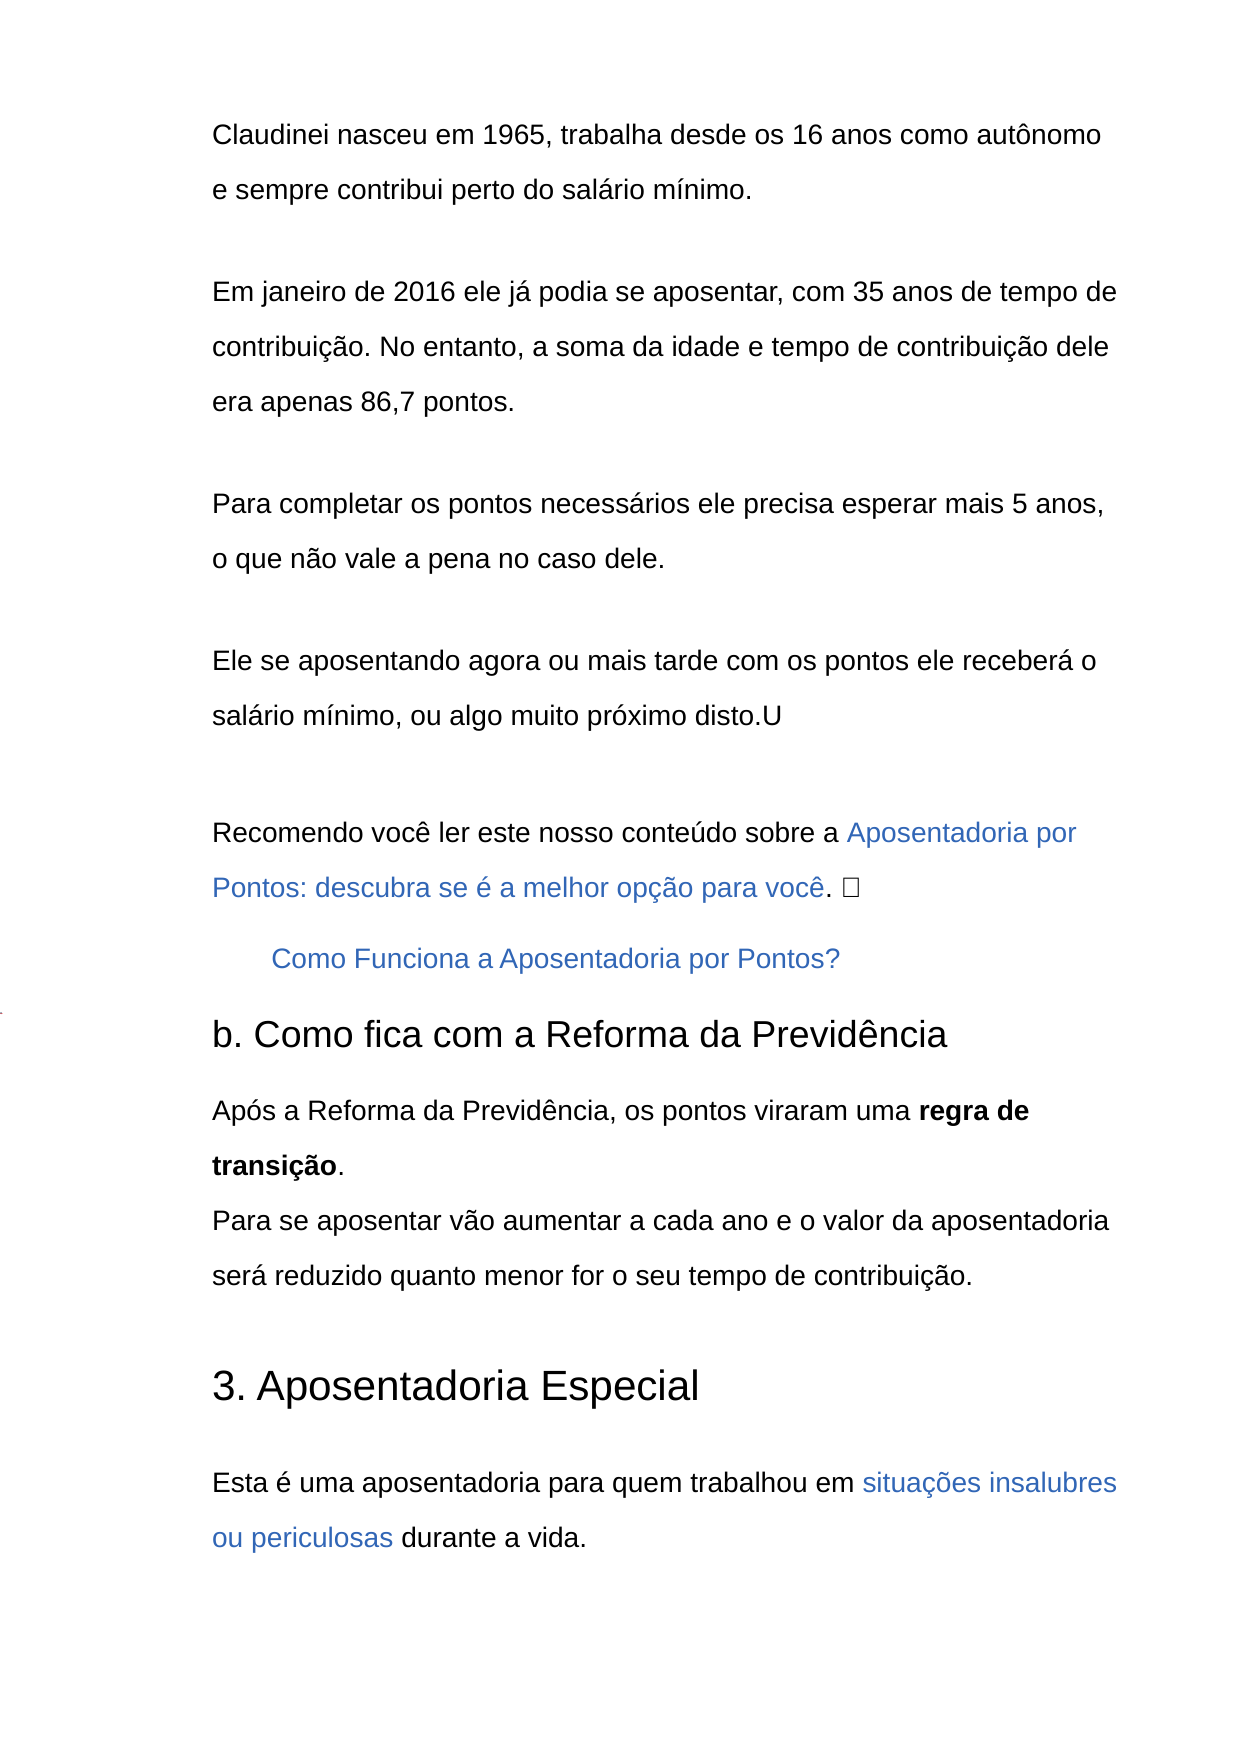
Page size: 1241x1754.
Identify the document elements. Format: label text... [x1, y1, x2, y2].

text Para se aposentar vão aumentar a cada ano e o valor da aposentadoria será reduzido quanto menor for o seu tempo de contribuição. [212, 1203, 1122, 1291]
text Recomendo você ler este nosso conteúdo sobre a Aposentadoria por Pontos: descubra se é a melhor opção para você. 🙂 [212, 816, 1122, 904]
text Esta é uma aposentadoria para quem trabalhou em situações insalubres ou periculosas durante a vida. [212, 1466, 1122, 1554]
text Após a Reforma da Previdência, os pontos viraram uma regra de transição. [212, 1093, 1122, 1181]
text Para completar os pontos necessários ele precisa esperar mais 5 anos, o que não vale a pena no caso dele. [212, 487, 1122, 574]
text Como Funciona a Aposentadoria por Pontos? [271, 942, 1063, 974]
text Claudinei nasceu em 1965, trabalha desde os 16 anos como autônomo e sempre contribui perto do salário mínimo. [212, 118, 1122, 206]
subtitle 3. Aposentadoria Especial [212, 1360, 1122, 1409]
text Ele se aposentando agora ou mais tarde com os pontos ele receberá o salário mínimo, ou algo muito próximo disto.U [212, 644, 1122, 731]
text Em janeiro de 2016 ele já podia se aposentar, com 35 anos de tempo de contribuição. No entanto, a soma da idade e tempo de contribuição dele era apenas 86,7 pontos. [212, 275, 1122, 417]
subtitle b. Como fica com a Reforma da Previdência [212, 1012, 1122, 1056]
